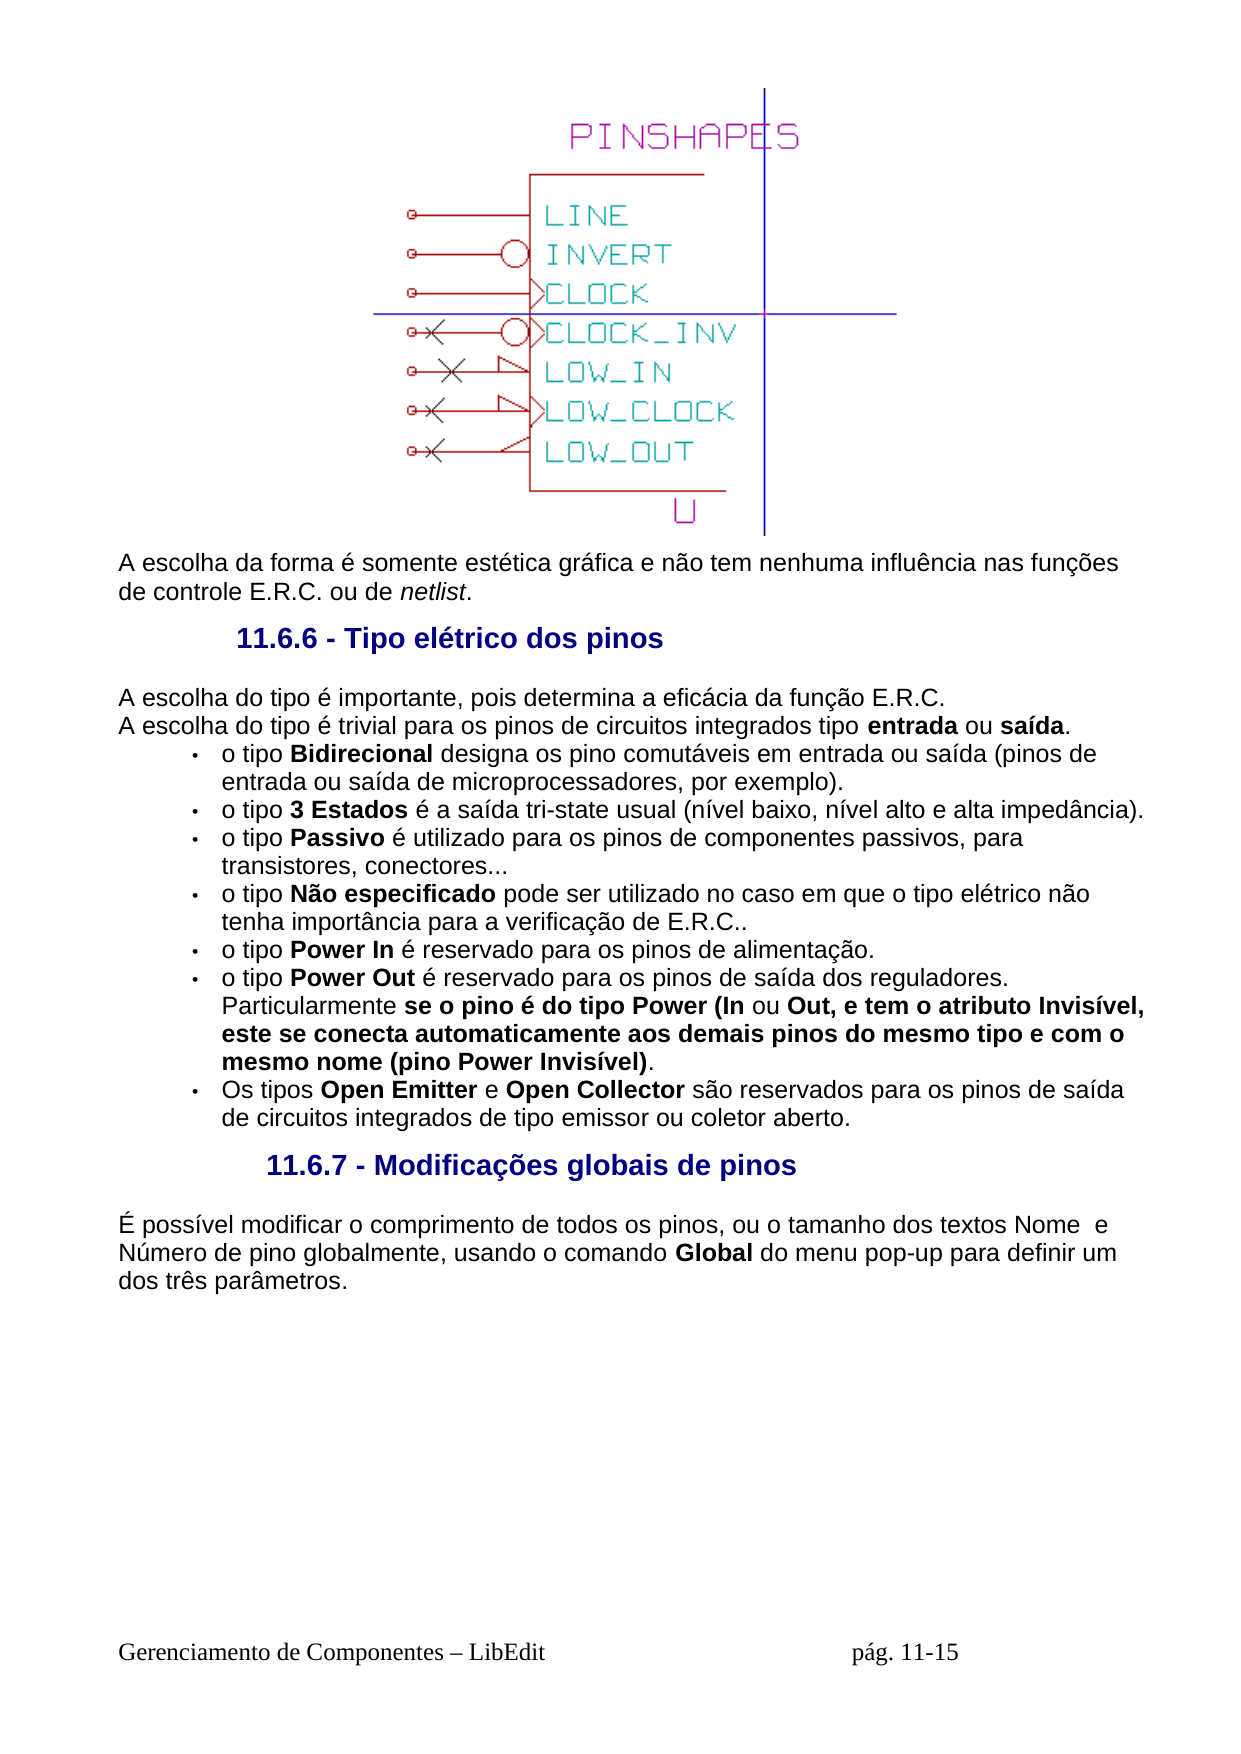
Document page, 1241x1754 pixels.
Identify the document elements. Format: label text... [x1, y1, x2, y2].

list o tipo Bidirecional designa os pino comutáveis em entrada ou saída (pinos de entrada ou saída de microprocessadores, por exemplo). [192, 740, 1152, 796]
list o tipo 3 Estados é a saída tri-state usual (nível baixo, nível alto e alta impedância). [192, 796, 1152, 824]
list o tipo Power Out é reservado para os pinos de saída dos reguladores. Particularmente se o pino é do tipo Power (In ou Out, e tem o atributo Invisível, este se conecta automaticamente aos demais pinos do mesmo tipo e com o mesmo nome (pino Power Invisível). [192, 964, 1152, 1076]
list o tipo Passivo é utilizado para os pinos de componentes passivos, para transistores, conectores... [192, 824, 1152, 880]
subtitle Modificações globais de pinos [192, 1148, 1152, 1181]
list Os tipos Open Emitter e Open Collector são reservados para os pinos de saída de circuitos integrados de tipo emissor ou coletor aberto. [192, 1076, 1152, 1132]
text A escolha da forma é somente estética gráfica e não tem nenhuma influência nas funções de controle E.R.C. ou de netlist. [118, 549, 1152, 605]
text É possível modificar o comprimento de todos os pinos, ou o tamanho dos textos Nome e Número de pino globalmente, usando o comando Global do menu pop-up para definir um dos três parâmetros. [118, 1211, 1152, 1295]
text A escolha do tipo é importante, pois determina a eficácia da função E.R.C. [118, 684, 1152, 712]
list o tipo Power In é reservado para os pinos de alimentação. [192, 936, 1152, 964]
text A escolha do tipo é trivial para os pinos de circuitos integrados tipo entrada ou saída. [118, 712, 1152, 740]
picture [373, 88, 897, 536]
subtitle Tipo elétrico dos pinos [236, 622, 1152, 654]
list o tipo Não especificado pode ser utilizado no caso em que o tipo elétrico não tenha importância para a verificação de E.R.C.. [192, 880, 1152, 936]
